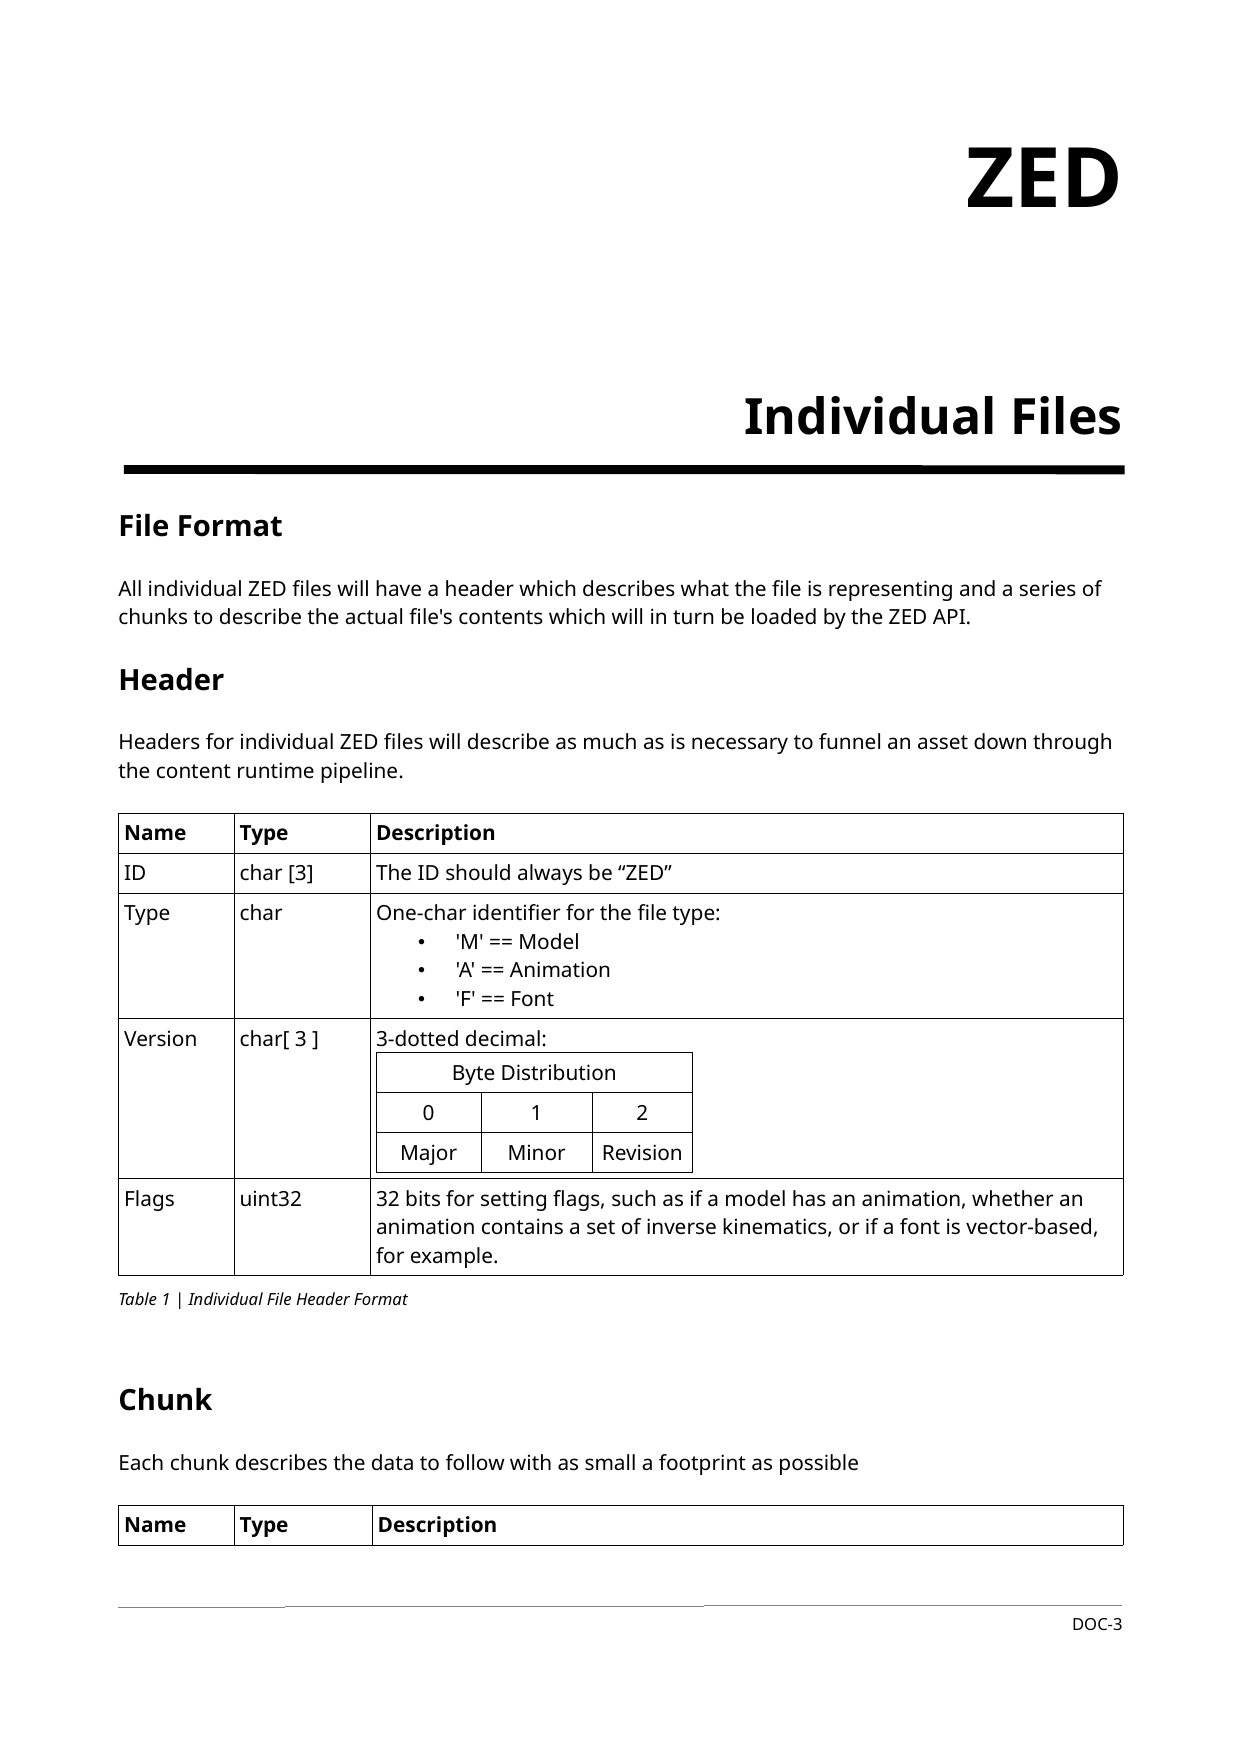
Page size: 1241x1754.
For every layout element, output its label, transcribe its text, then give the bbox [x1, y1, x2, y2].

table_cell 3-dotted decimal: [371, 1019, 1123, 1178]
table_cell 1 [482, 1093, 592, 1132]
table_cell Minor [482, 1133, 592, 1172]
table_cell 32 bits for setting flags, such as if a model has an animation, whether an animation contains a set of inverse kinematics, or if a font is vector-based, for example. [371, 1179, 1123, 1275]
text Each chunk describes the data to follow with as small a footprint as possible [118, 1448, 1122, 1476]
table_header Name [119, 814, 234, 853]
table_header Description [373, 1506, 1123, 1545]
table_cell 0 [377, 1093, 481, 1132]
table_header Type [235, 814, 370, 853]
table_cell 2 [593, 1093, 692, 1132]
table_cell uint32 [235, 1179, 370, 1275]
table_cell Revision [593, 1133, 692, 1172]
table_cell char [3] [235, 854, 370, 893]
table_cell char [235, 894, 370, 1018]
title Individual Files [118, 381, 1122, 449]
table_header Type [235, 1506, 372, 1545]
text Chunk [118, 1380, 1122, 1419]
text Headers for individual ZED files will describe as much as is necessary to funnel an asset down through the content runtime pipeline. [118, 727, 1122, 784]
table_cell Type [119, 894, 234, 1018]
text File Format [118, 506, 1122, 545]
table_header Byte Distribution [377, 1053, 692, 1092]
text Table 1 | Individual File Header Format [118, 1288, 1122, 1310]
table_cell Flags [119, 1179, 234, 1275]
table_cell Version [119, 1019, 234, 1178]
table_cell The ID should always be “ZED” [371, 854, 1123, 893]
table_cell Major [377, 1133, 481, 1172]
text All individual ZED files will have a header which describes what the file is representing and a series of chunks to describe the actual file's contents which will in turn be loaded by the ZED API. [118, 574, 1122, 631]
table_cell One-char identifier for the file type: 'M' == Model 'A' == Animation 'F' == Font [371, 894, 1123, 1018]
table_cell char[ 3 ] [235, 1019, 370, 1178]
table_header Name [119, 1506, 234, 1545]
text Header [118, 659, 1122, 699]
table_cell ID [119, 854, 234, 893]
table_header Description [371, 814, 1123, 853]
